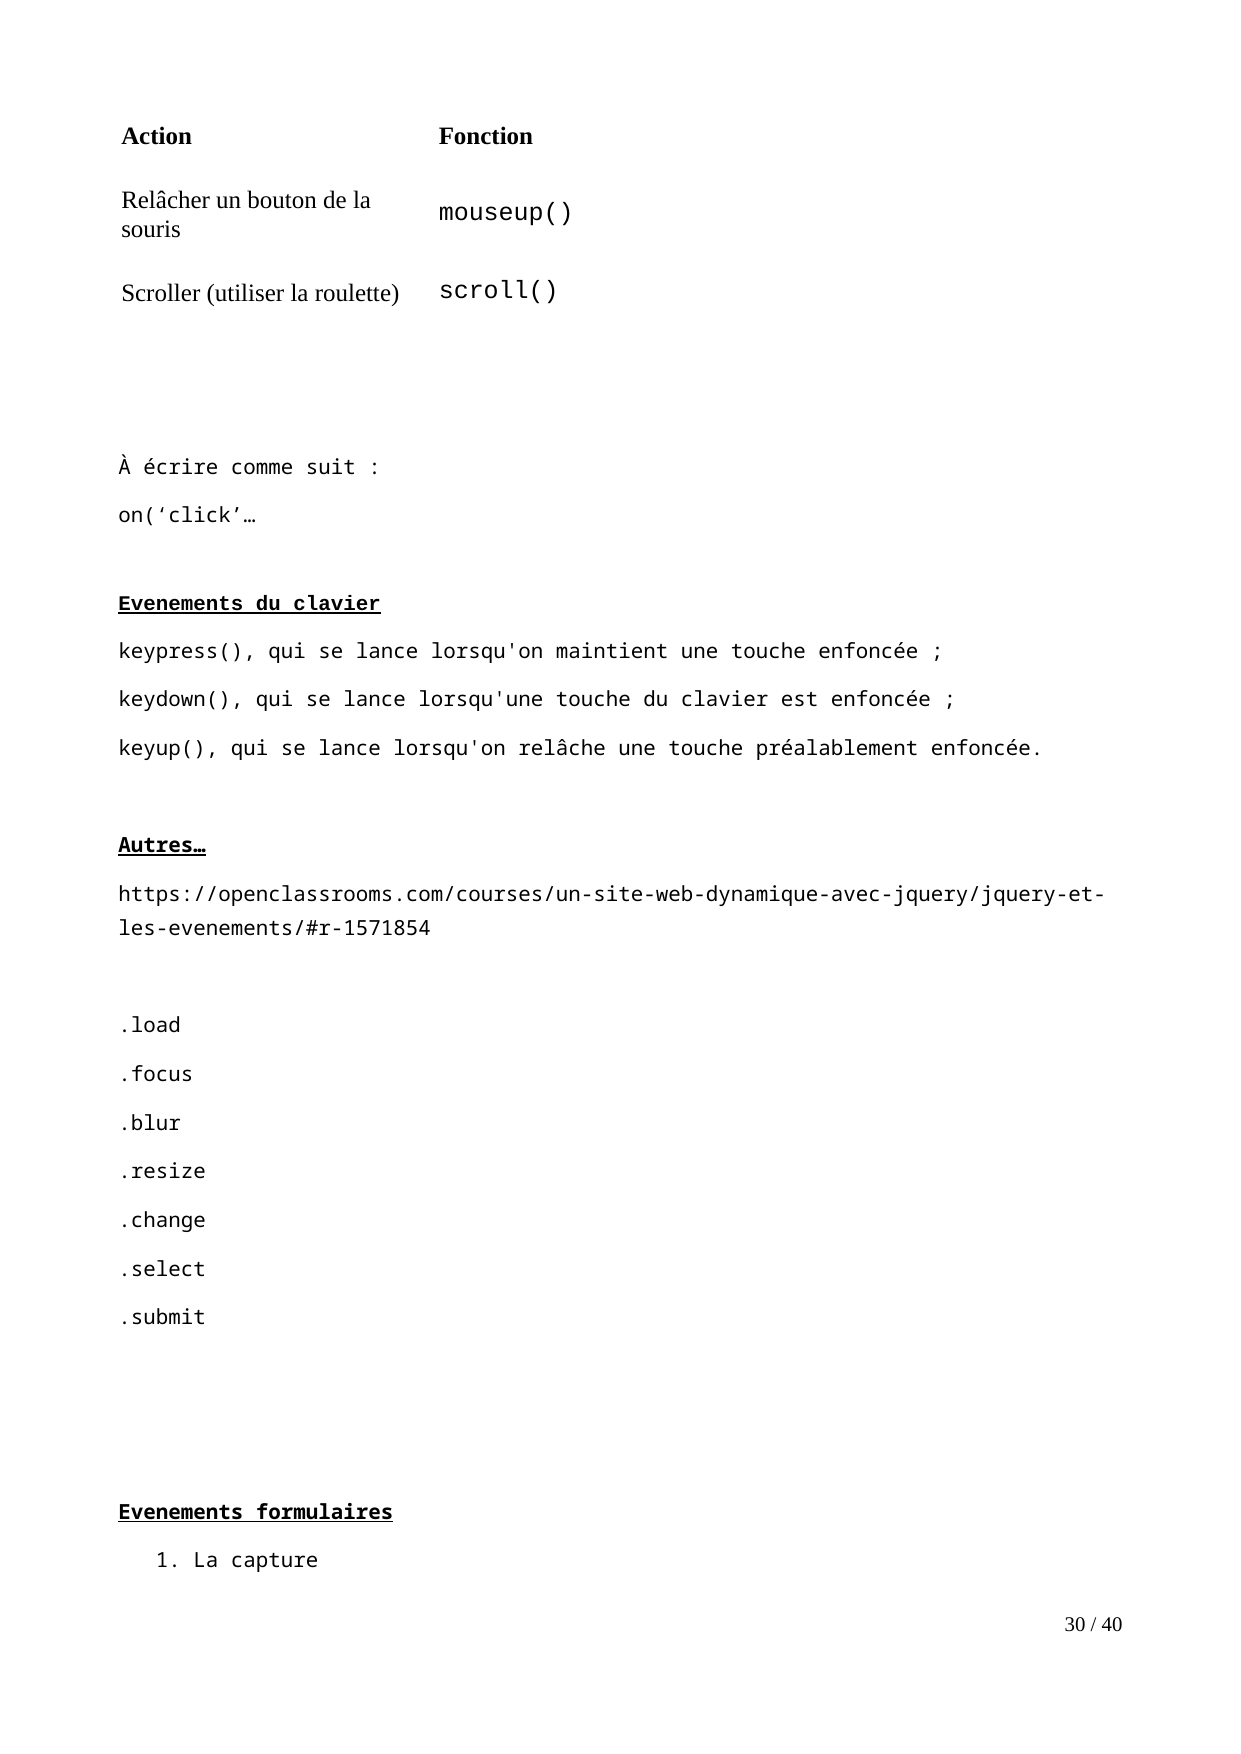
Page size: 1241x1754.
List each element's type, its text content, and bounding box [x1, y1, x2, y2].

text Evenements formulaires [118, 1497, 1122, 1525]
text on(‘click’… [118, 500, 1122, 529]
text .resize [118, 1156, 1122, 1185]
text .change [118, 1205, 1122, 1233]
text keydown(), qui se lance lorsqu'une touche du clavier est enfoncée ; [118, 684, 1122, 713]
text keypress(), qui se lance lorsqu'on maintient une touche enfoncée ; [118, 636, 1122, 664]
text .submit [118, 1302, 1122, 1331]
text .blur [118, 1108, 1122, 1136]
table_header Action [118, 118, 436, 182]
table_cell scroll() [436, 275, 634, 339]
table_cell mouseup() [436, 182, 634, 275]
list La capture [156, 1546, 1122, 1574]
text Evenements du clavier [118, 593, 1122, 617]
text Autres… [118, 830, 1122, 859]
table_cell Relâcher un bouton de la souris [118, 182, 436, 275]
text .load [118, 1010, 1122, 1039]
table_cell [436, 339, 634, 403]
table_cell Scroller (utiliser la roulette) [118, 275, 436, 339]
text keyup(), qui se lance lorsqu'on relâche une touche préalablement enfoncée. [118, 733, 1122, 762]
text .focus [118, 1059, 1122, 1087]
table_header Fonction [436, 118, 634, 182]
table_cell [118, 339, 436, 403]
text À écrire comme suit : [118, 452, 1122, 480]
text https://openclassrooms.com/courses/un-site-web-dynamique-avec-jquery/jquery-et-les-evenements/#r-1571854 [118, 879, 1122, 942]
text .select [118, 1254, 1122, 1282]
